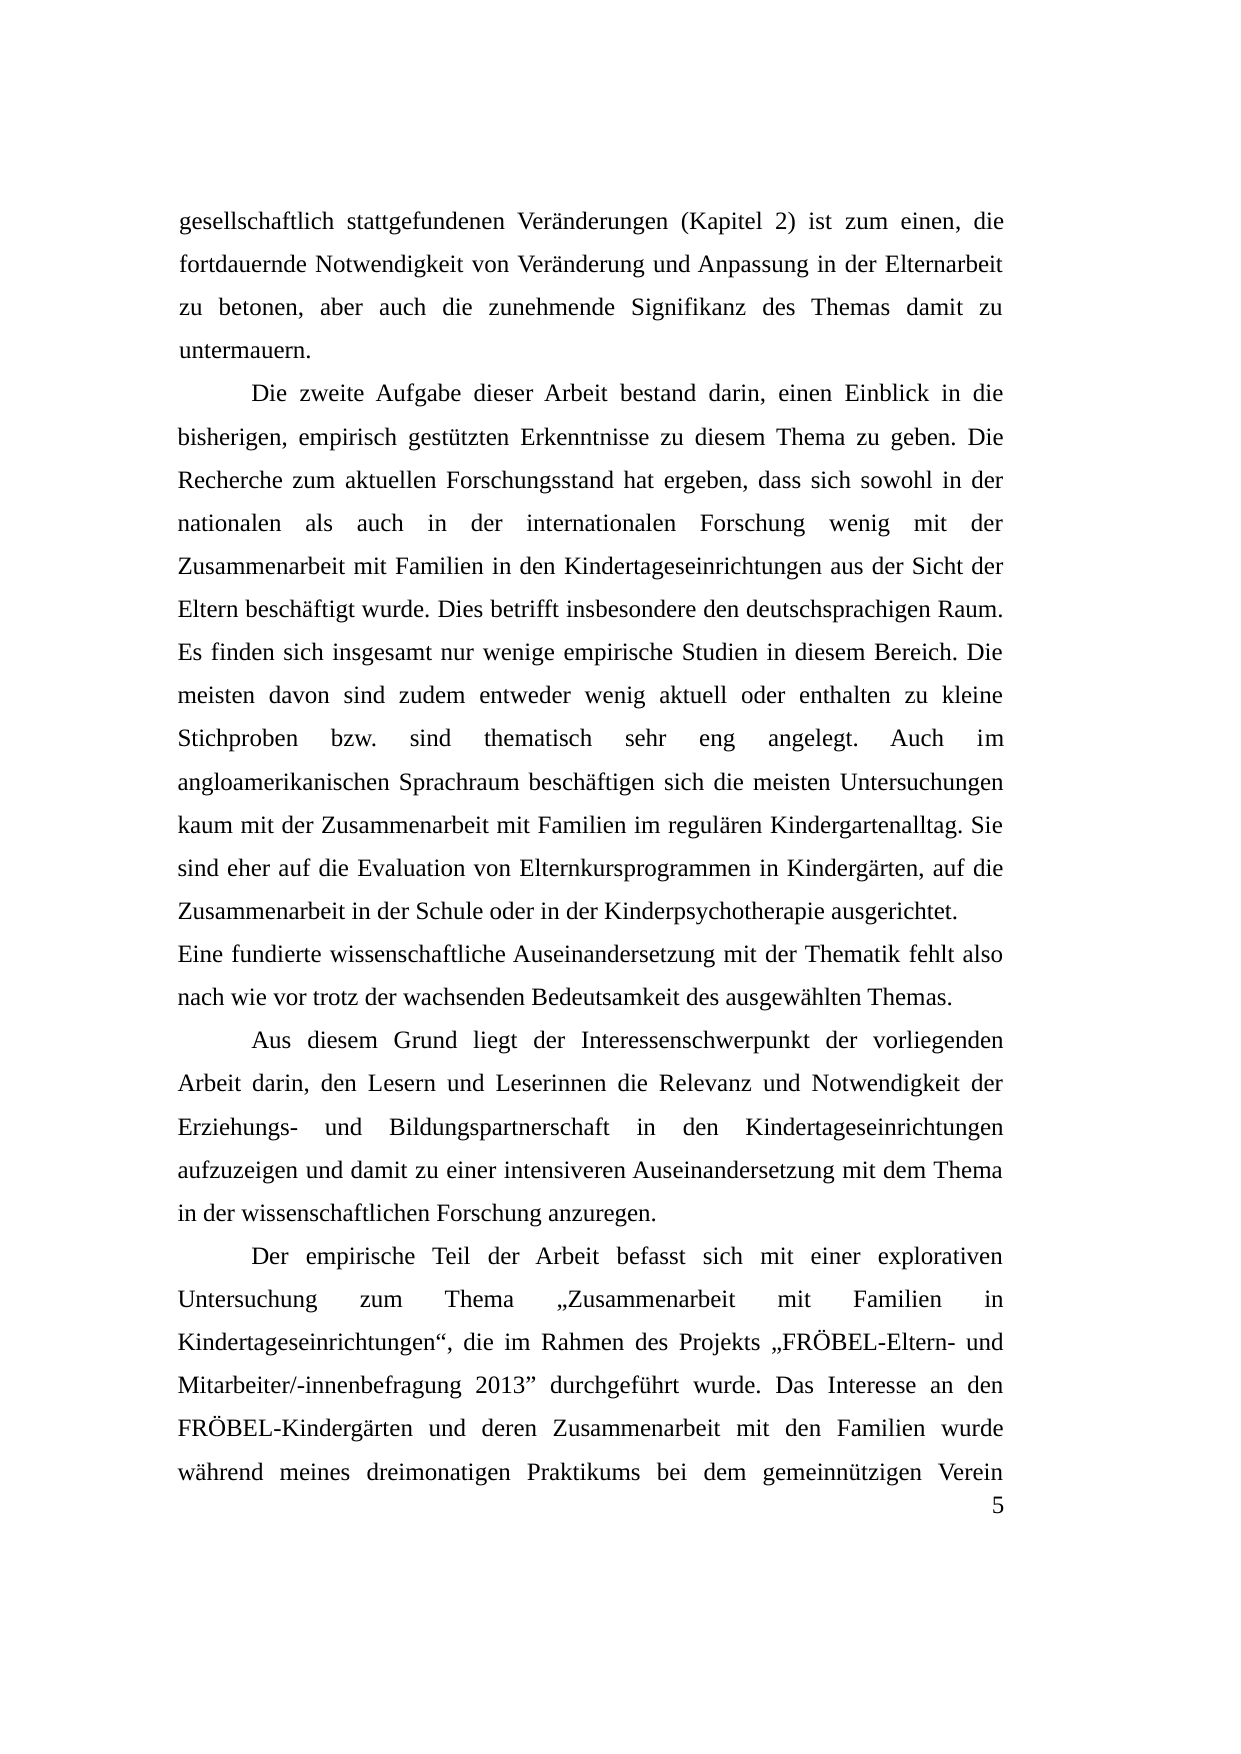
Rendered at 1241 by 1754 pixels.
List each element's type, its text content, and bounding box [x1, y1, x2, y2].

text Der empirische Teil der Arbeit befasst sich mit einer explorativen Untersuchung zum Thema „Zusammenarbeit mit Familien in Kindertageseinrichtungen“, die im Rahmen des Projekts „FRÖBEL-Eltern- und Mitarbeiter/-innenbefragung 2013” durchgeführt wurde. Das Interesse an den FRÖBEL-Kindergärten und deren Zusammenarbeit mit den Familien wurde während meines dreimonatigen Praktikums bei dem gemeinnützigen Verein FRÖBEL e.V geweckt und im Laufe …. in hohem Maße verstärkt. [177, 1241, 1004, 1485]
text Eine fundierte wissenschaftliche Auseinandersetzung mit der Thematik fehlt also nach wie vor trotz der wachsenden Bedeutsamkeit des ausgewählten Themas. [177, 939, 1004, 1011]
text Aus diesem Grund liegt der Interessenschwerpunkt der vorliegenden Arbeit darin, den Lesern und Leserinnen die Relevanz und Notwendigkeit der Erziehungs- und Bildungspartnerschaft in den Kindertageseinrichtungen aufzuzeigen und damit zu einer intensiveren Auseinandersetzung mit dem Thema in der wissenschaftlichen Forschung anzuregen. [177, 1025, 1004, 1227]
text Die zweite Aufgabe dieser Arbeit bestand darin, einen Einblick in die bisherigen, empirisch gestützten Erkenntnisse zu diesem Thema zu geben. Die Recherche zum aktuellen Forschungsstand hat ergeben, dass sich sowohl in der nationalen als auch in der internationalen Forschung wenig mit der Zusammenarbeit mit Familien in den Kindertageseinrichtungen aus der Sicht der Eltern beschäftigt wurde. Dies betrifft insbesondere den deutschsprachigen Raum. Es finden sich insgesamt nur wenige empirische Studien in diesem Bereich. Die meisten davon sind zudem entweder wenig aktuell oder enthalten zu kleine Stichproben bzw. sind thematisch sehr eng angelegt. Auch im angloamerikanischen Sprachraum beschäftigen sich die meisten Untersuchungen kaum mit der Zusammenarbeit mit Familien im regulären Kindergartenalltag. Sie sind eher auf die Evaluation von Elternkursprogrammen in Kindergärten, auf die Zusammenarbeit in der Schule oder in der Kinderpsychotherapie ausgerichtet. [177, 378, 1004, 925]
text gesellschaftlich stattgefundenen Veränderungen (Kapitel 2) ist zum einen, die fortdauernde Notwendigkeit von Veränderung und Anpassung in der Elternarbeit zu betonen, aber auch die zunehmende Signifikanz des Themas damit zu untermauern. [179, 206, 1004, 364]
